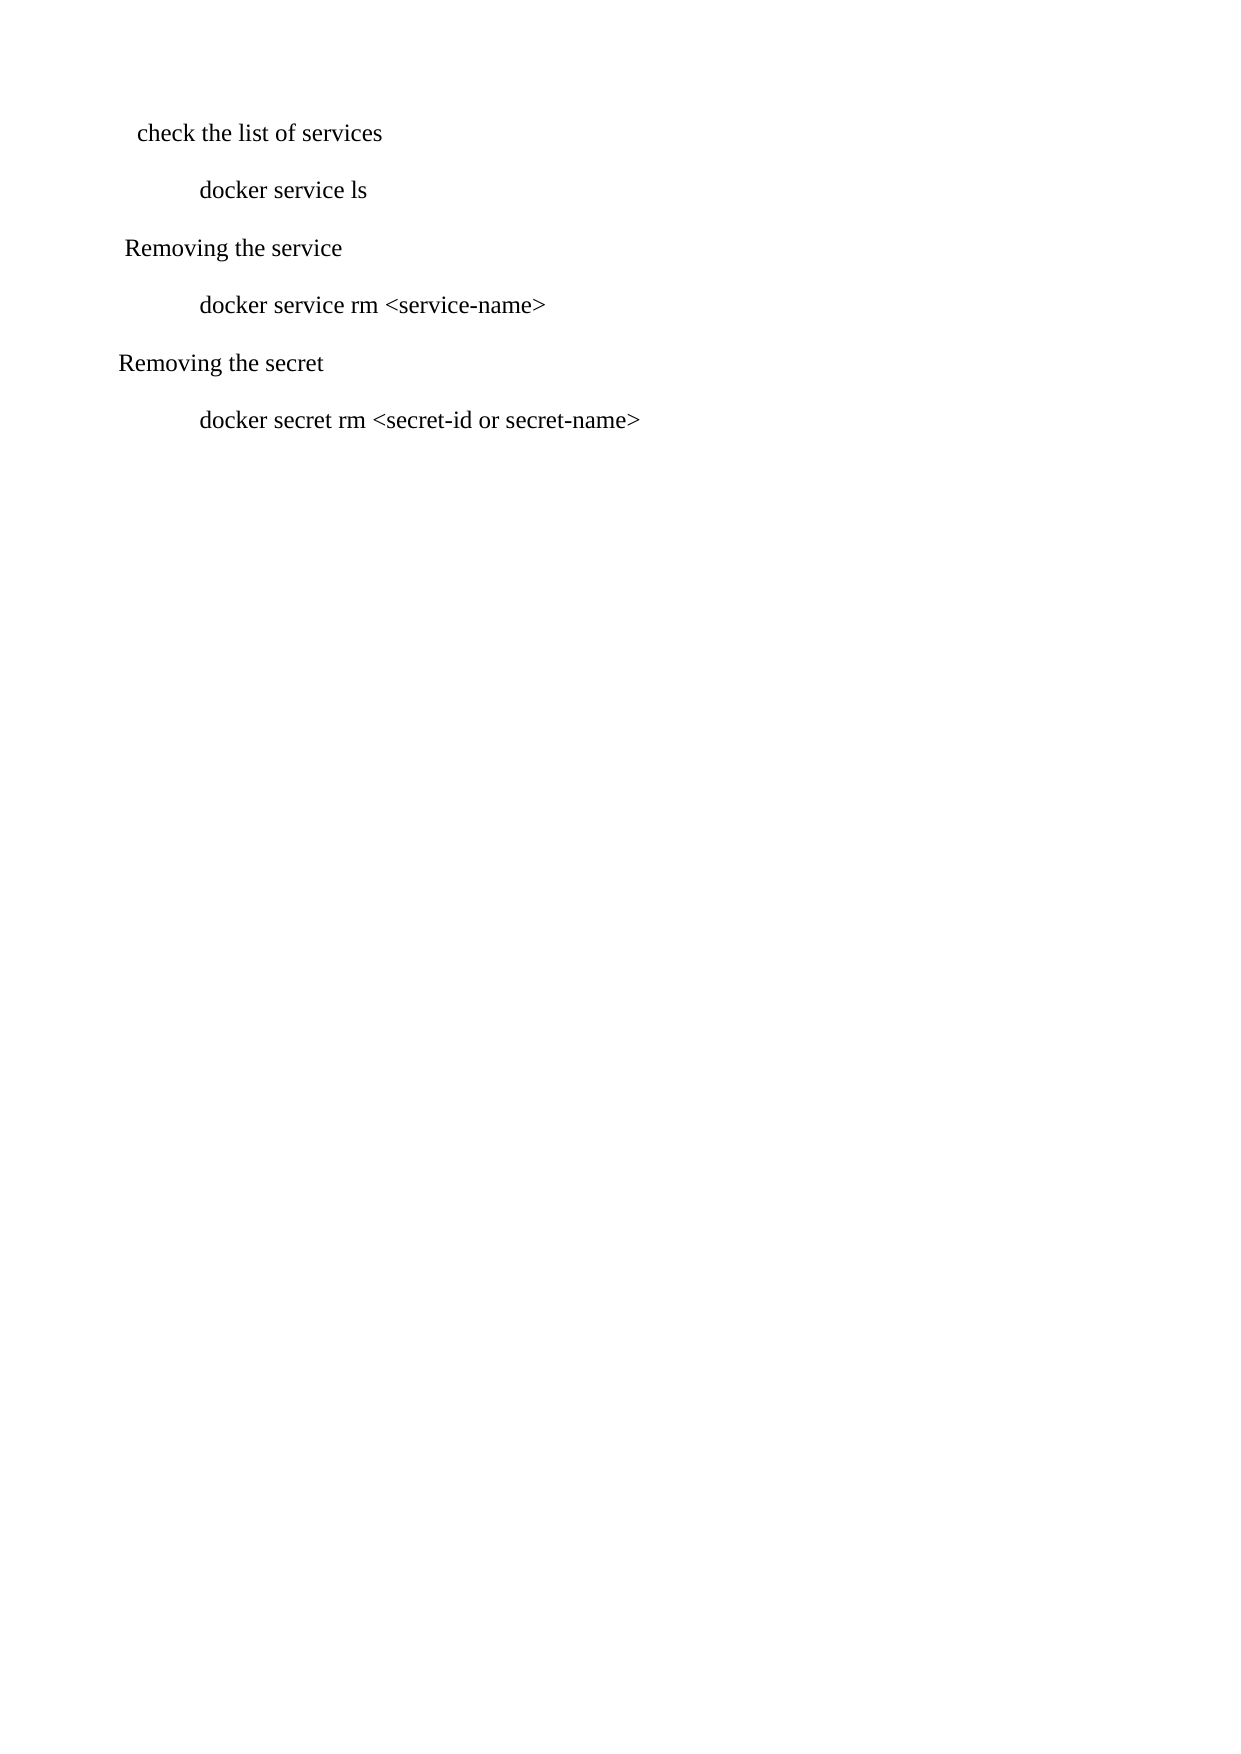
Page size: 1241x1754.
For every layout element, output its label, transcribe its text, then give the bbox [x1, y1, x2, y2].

text Removing the secret [118, 348, 1122, 377]
text docker service rm <service-name> [118, 291, 1122, 319]
text docker secret rm <secret-id or secret-name> [118, 406, 1122, 434]
text Removing the service [118, 233, 1122, 262]
text check the list of services [118, 118, 1122, 147]
text docker service ls [118, 176, 1122, 204]
